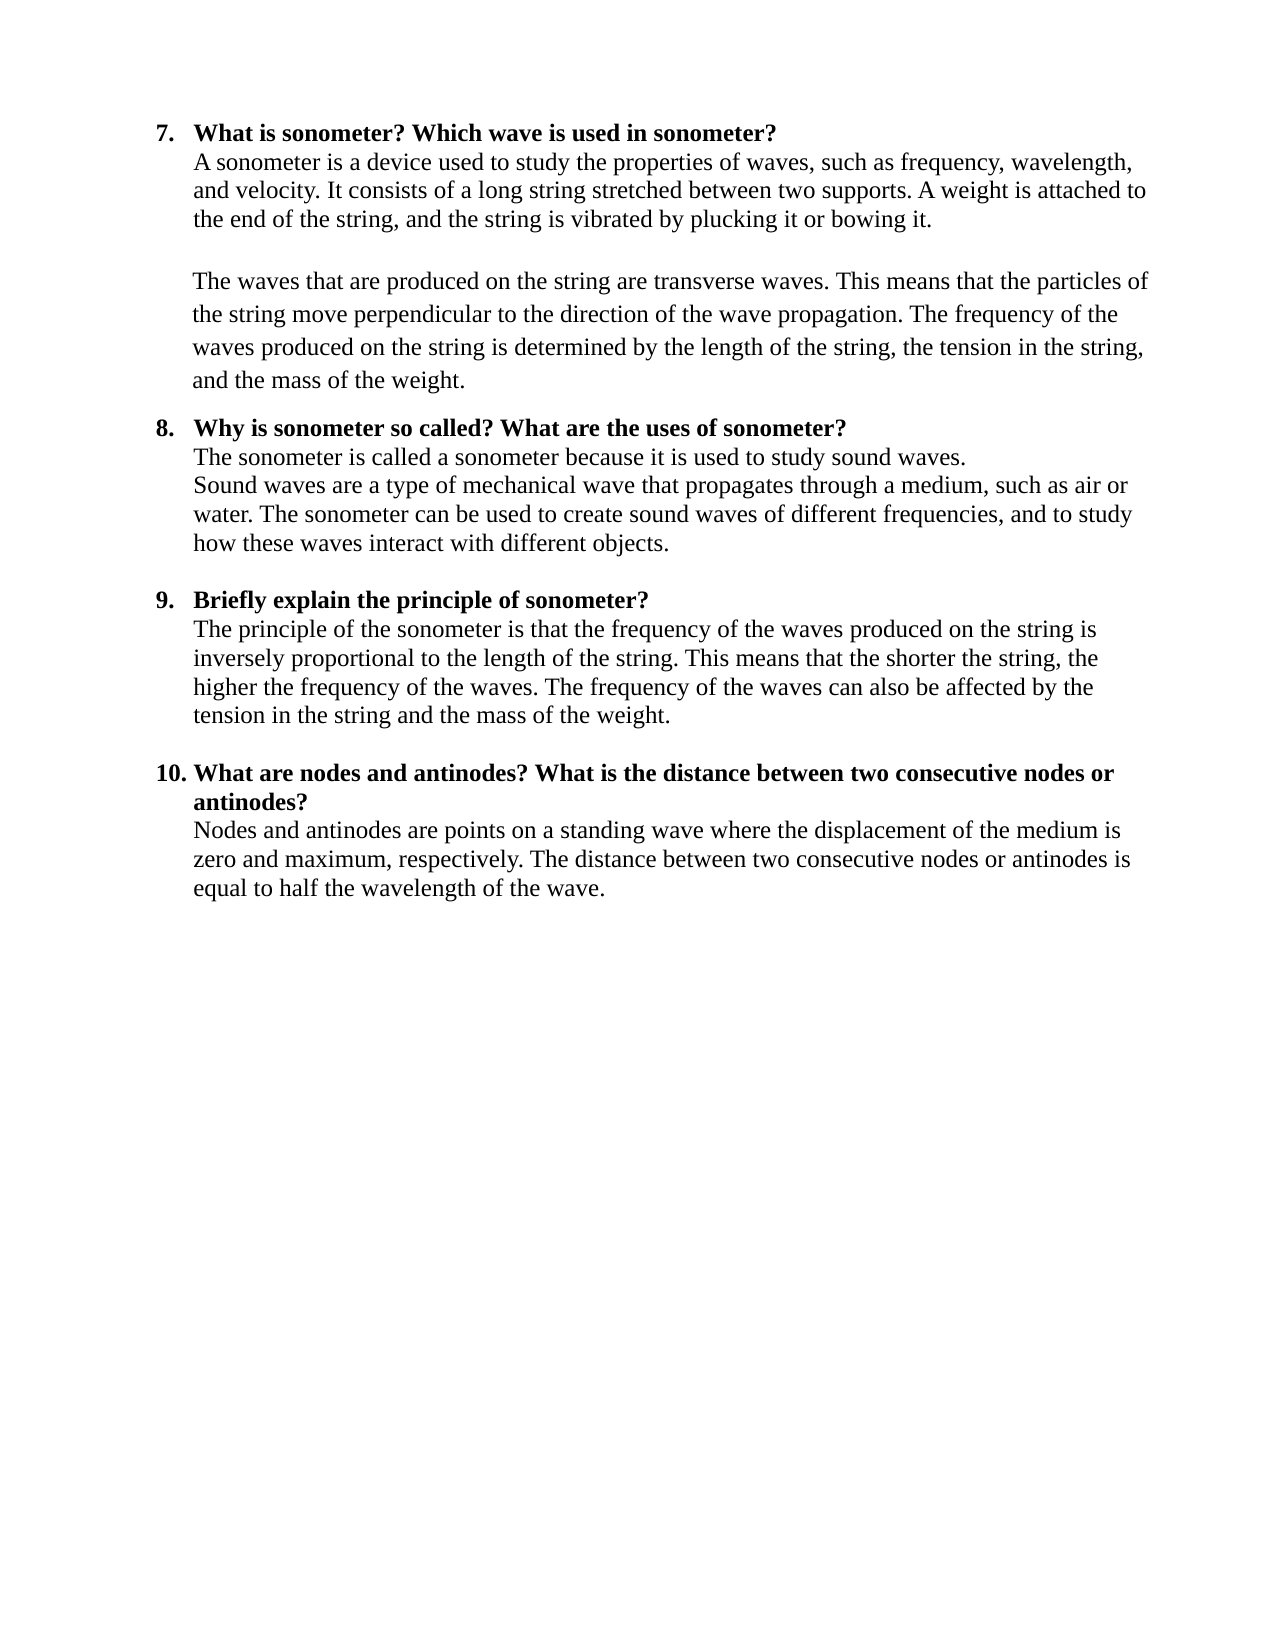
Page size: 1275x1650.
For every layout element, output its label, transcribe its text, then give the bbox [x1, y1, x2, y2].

list Why is sonometer so called? What are the uses of sonometer? The sonometer is called a sonometer because it is used to study sound waves. Sound waves are a type of mechanical wave that propagates through a medium, such as air or water. The sonometer can be used to create sound waves of different frequencies, and to study how these waves interact with different objects. [156, 413, 1157, 585]
text The waves that are produced on the string are transverse waves. This means that the particles of the string move perpendicular to the direction of the wave propagation. The frequency of the waves produced on the string is determined by the length of the string, the tension in the string, and the mass of the weight. [192, 233, 1157, 394]
list What are nodes and antinodes? What is the distance between two consecutive nodes or antinodes? Nodes and antinodes are points on a standing wave where the displacement of the medium is zero and maximum, respectively. The distance between two consecutive nodes or antinodes is equal to half the wavelength of the wave. [156, 758, 1157, 902]
list Briefly explain the principle of sonometer? The principle of the sonometer is that the frequency of the waves produced on the string is inversely proportional to the length of the string. This means that the shorter the string, the higher the frequency of the waves. The frequency of the waves can also be affected by the tension in the string and the mass of the weight. [156, 585, 1157, 729]
list What is sonometer? Which wave is used in sonometer? A sonometer is a device used to study the properties of waves, such as frequency, wavelength, and velocity. It consists of a long string stretched between two supports. A weight is attached to the end of the string, and the string is vibrated by plucking it or bowing it. [156, 118, 1157, 233]
